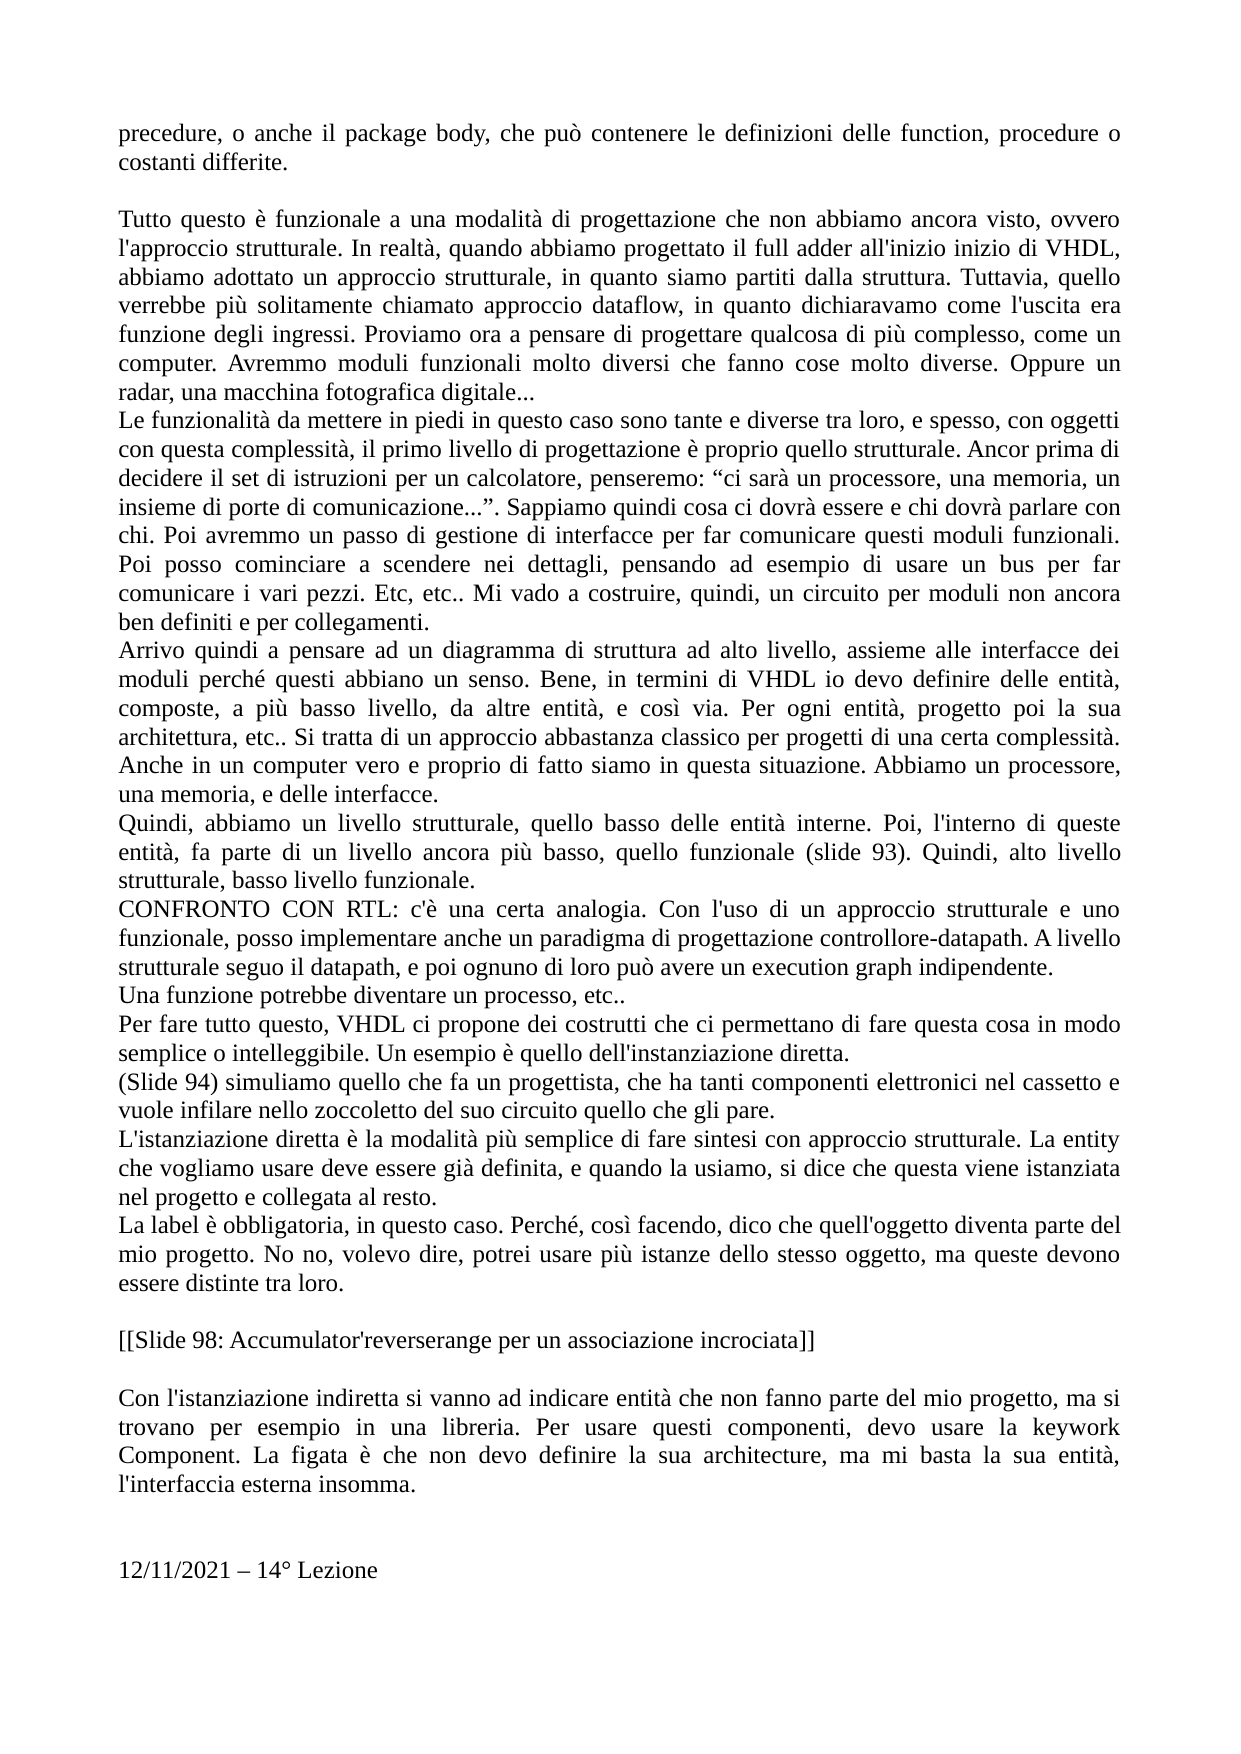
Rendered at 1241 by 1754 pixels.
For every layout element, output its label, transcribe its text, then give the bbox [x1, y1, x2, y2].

text 12/11/2021 – 14° Lezione [118, 1556, 1122, 1584]
text (Slide 94) simuliamo quello che fa un progettista, che ha tanti componenti elettronici nel cassetto e vuole infilare nello zoccoletto del suo circuito quello che gli pare. [118, 1067, 1122, 1124]
text Quindi, abbiamo un livello strutturale, quello basso delle entità interne. Poi, l'interno di queste entità, fa parte di un livello ancora più basso, quello funzionale (slide 93). Quindi, alto livello strutturale, basso livello funzionale. [118, 808, 1122, 894]
text precedure, o anche il package body, che può contenere le definizioni delle function, procedure o costanti differite. [118, 118, 1122, 176]
text L'istanziazione diretta è la modalità più semplice di fare sintesi con approccio strutturale. La entity che vogliamo usare deve essere già definita, e quando la usiamo, si dice che questa viene istanziata nel progetto e collegata al resto. [118, 1124, 1122, 1211]
text CONFRONTO CON RTL: c'è una certa analogia. Con l'uso di un approccio strutturale e uno funzionale, posso implementare anche un paradigma di progettazione controllore-datapath. A livello strutturale seguo il datapath, e poi ognuno di loro può avere un execution graph indipendente. [118, 894, 1122, 981]
text Le funzionalità da mettere in piedi in questo caso sono tante e diverse tra loro, e spesso, con oggetti con questa complessità, il primo livello di progettazione è proprio quello strutturale. Ancor prima di decidere il set di istruzioni per un calcolatore, penseremo: “ci sarà un processore, una memoria, un insieme di porte di comunicazione...”. Sappiamo quindi cosa ci dovrà essere e chi dovrà parlare con chi. Poi avremmo un passo di gestione di interfacce per far comunicare questi moduli funzionali. Poi posso cominciare a scendere nei dettagli, pensando ad esempio di usare un bus per far comunicare i vari pezzi. Etc, etc.. Mi vado a costruire, quindi, un circuito per moduli non ancora ben definiti e per collegamenti. [118, 406, 1122, 636]
text Con l'istanziazione indiretta si vanno ad indicare entità che non fanno parte del mio progetto, ma si trovano per esempio in una libreria. Per usare questi componenti, devo usare la keywork Component. La figata è che non devo definire la sua architecture, ma mi basta la sua entità, l'interfaccia esterna insomma. [118, 1383, 1122, 1498]
text Tutto questo è funzionale a una modalità di progettazione che non abbiamo ancora visto, ovvero l'approccio strutturale. In realtà, quando abbiamo progettato il full adder all'inizio inizio di VHDL, abbiamo adottato un approccio strutturale, in quanto siamo partiti dalla struttura. Tuttavia, quello verrebbe più solitamente chiamato approccio dataflow, in quanto dichiaravamo come l'uscita era funzione degli ingressi. Proviamo ora a pensare di progettare qualcosa di più complesso, come un computer. Avremmo moduli funzionali molto diversi che fanno cose molto diverse. Oppure un radar, una macchina fotografica digitale... [118, 204, 1122, 406]
text La label è obbligatoria, in questo caso. Perché, così facendo, dico che quell'oggetto diventa parte del mio progetto. No no, volevo dire, potrei usare più istanze dello stesso oggetto, ma queste devono essere distinte tra loro. [118, 1211, 1122, 1297]
text Una funzione potrebbe diventare un processo, etc.. [118, 981, 1122, 1009]
text Arrivo quindi a pensare ad un diagramma di struttura ad alto livello, assieme alle interfacce dei moduli perché questi abbiano un senso. Bene, in termini di VHDL io devo definire delle entità, composte, a più basso livello, da altre entità, e così via. Per ogni entità, progetto poi la sua architettura, etc.. Si tratta di un approccio abbastanza classico per progetti di una certa complessità. Anche in un computer vero e proprio di fatto siamo in questa situazione. Abbiamo un processore, una memoria, e delle interfacce. [118, 636, 1122, 808]
text [[Slide 98: Accumulator'reverserange per un associazione incrociata]] [118, 1326, 1122, 1354]
text Per fare tutto questo, VHDL ci propone dei costrutti che ci permettano di fare questa cosa in modo semplice o intelleggibile. Un esempio è quello dell'instanziazione diretta. [118, 1009, 1122, 1067]
